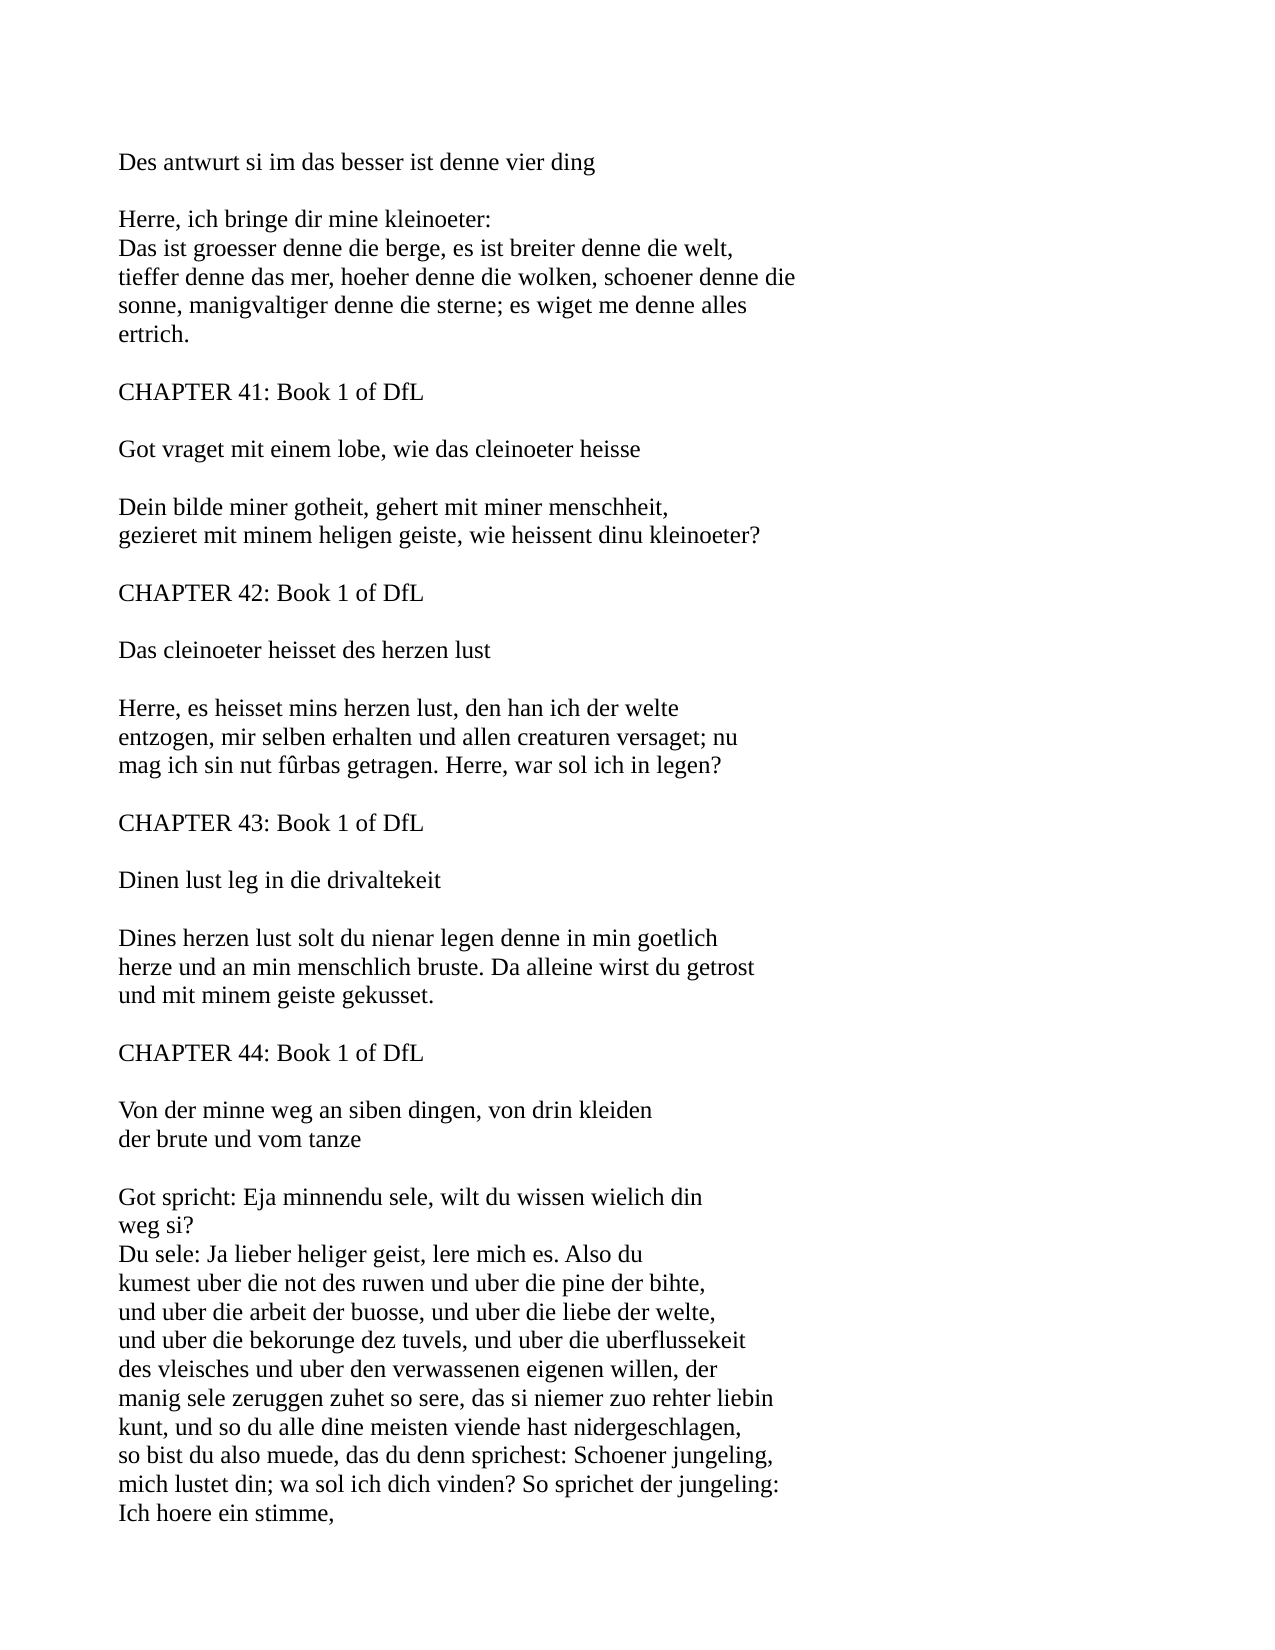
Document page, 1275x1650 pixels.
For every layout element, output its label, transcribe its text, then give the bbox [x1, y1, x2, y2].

text weg si? [118, 1211, 1157, 1239]
text Got vraget mit einem lobe, wie das cleinoeter heisse [118, 434, 1157, 463]
text CHAPTER 44: Book 1 of DfL [118, 1038, 1157, 1067]
text Dines herzen lust solt du nienar legen denne in min goetlich [118, 923, 1157, 952]
text kumest uber die not des ruwen und uber die pine der bihte, [118, 1268, 1157, 1297]
text herze und an min menschlich bruste. Da alleine wirst du getrost [118, 952, 1157, 981]
text und mit minem geiste gekusset. [118, 981, 1157, 1009]
text und uber die arbeit der buosse, und uber die liebe der welte, [118, 1297, 1157, 1326]
text des vleisches und uber den verwassenen eigenen willen, der [118, 1354, 1157, 1383]
text Von der minne weg an siben dingen, von drin kleiden [118, 1096, 1157, 1124]
text Herre, ich bringe dir mine kleinoeter: [118, 204, 1157, 233]
text Das cleinoeter heisset des herzen lust [118, 636, 1157, 664]
text ertrich. [118, 319, 1157, 348]
text so bist du also muede, das du denn sprichest: Schoener jungeling, [118, 1441, 1157, 1469]
text Ich hoere ein stimme, [118, 1498, 1157, 1527]
text CHAPTER 41: Book 1 of DfL [118, 377, 1157, 406]
text Du sele: Ja lieber heliger geist, lere mich es. Also du [118, 1239, 1157, 1268]
text und uber die bekorunge dez tuvels, und uber die uberflussekeit [118, 1326, 1157, 1354]
text CHAPTER 42: Book 1 of DfL [118, 578, 1157, 607]
text mich lustet din; wa sol ich dich vinden? So sprichet der jungeling: [118, 1469, 1157, 1498]
text CHAPTER 43: Book 1 of DfL [118, 808, 1157, 837]
text Das ist groesser denne die berge, es ist breiter denne die welt, [118, 233, 1157, 262]
text Des antwurt si im das besser ist denne vier ding [118, 147, 1157, 176]
text entzogen, mir selben erhalten und allen creaturen versaget; nu [118, 722, 1157, 751]
text sonne, manigvaltiger denne die sterne; es wiget me denne alles [118, 291, 1157, 319]
text tieffer denne das mer, hoeher denne die wolken, schoener denne die [118, 262, 1157, 291]
text gezieret mit minem heligen geiste, wie heissent dinu kleinoeter? [118, 521, 1157, 549]
text manig sele zeruggen zuhet so sere, das si niemer zuo rehter liebin [118, 1383, 1157, 1412]
text Dein bilde miner gotheit, gehert mit miner menschheit, [118, 492, 1157, 521]
text der brute und vom tanze [118, 1124, 1157, 1153]
text kunt, und so du alle dine meisten viende hast nidergeschlagen, [118, 1412, 1157, 1441]
text Got spricht: Eja minnendu sele, wilt du wissen wielich din [118, 1182, 1157, 1211]
text Herre, es heisset mins herzen lust, den han ich der welte [118, 693, 1157, 722]
text Dinen lust leg in die drivaltekeit [118, 866, 1157, 894]
text mag ich sin nut fûrbas getragen. Herre, war sol ich in legen? [118, 751, 1157, 779]
